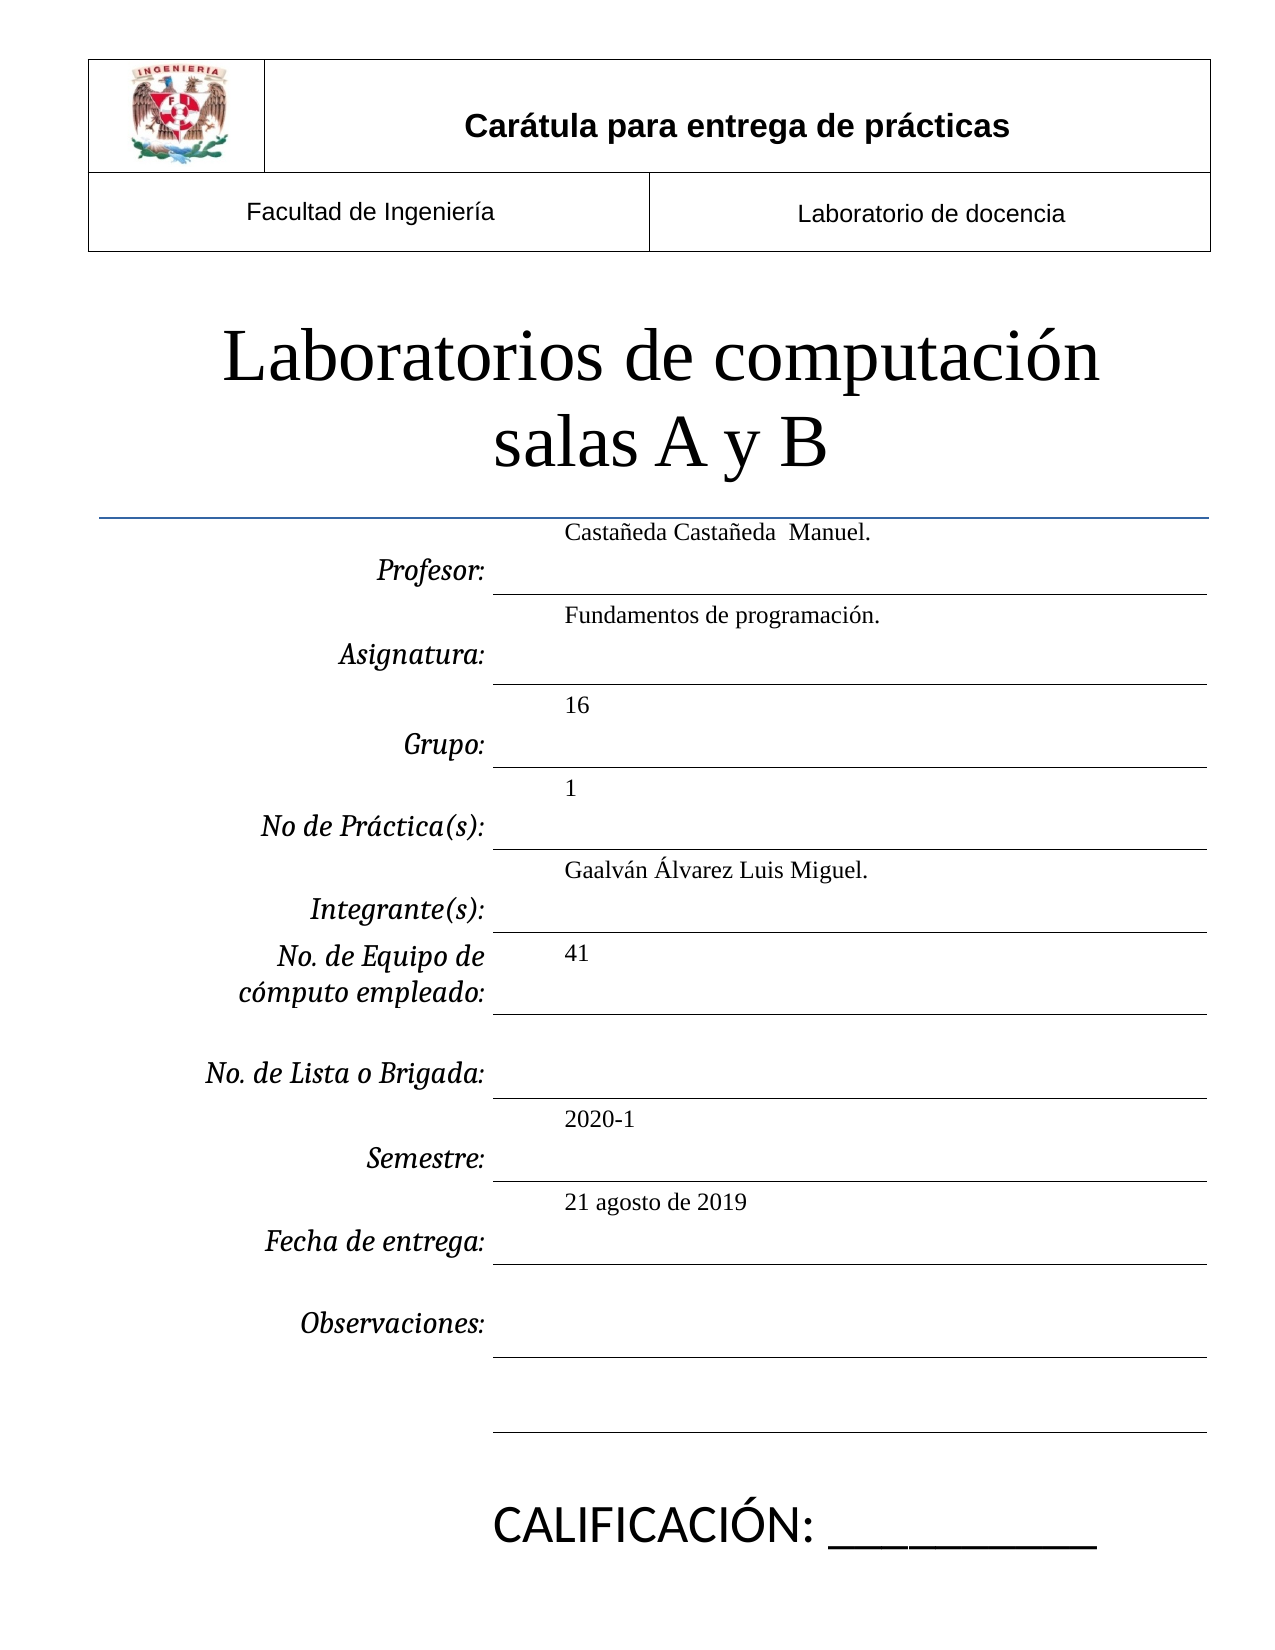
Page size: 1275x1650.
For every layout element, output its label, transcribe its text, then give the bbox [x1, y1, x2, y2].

table_cell No. de Equipo de cómputo empleado: [118, 932, 493, 1013]
table_cell 41 [493, 933, 1207, 1013]
table_cell 21 agosto de 2019 [493, 1182, 1207, 1263]
table_cell [493, 1015, 1207, 1098]
table_cell 1 [493, 768, 1207, 849]
table_header [493, 511, 1207, 517]
table_cell [493, 1358, 1207, 1432]
table_header Castañeda Castañeda Manuel. [493, 519, 1207, 594]
table_cell Integrante(s): [118, 849, 493, 932]
table_cell [118, 1357, 493, 1432]
text CALIFICACIÓN: __________ [118, 1489, 1205, 1556]
table_cell Fecha de entrega: [118, 1181, 493, 1263]
table_cell Facultad de Ingeniería [89, 173, 649, 251]
table_cell Observaciones: [118, 1264, 493, 1357]
table_cell No. de Lista o Brigada: [118, 1014, 493, 1098]
table_header Carátula para entrega de prácticas [265, 60, 1210, 172]
table_cell Semestre: [118, 1098, 493, 1181]
table_cell Laboratorio de docencia [650, 173, 1210, 251]
table_cell 16 [493, 685, 1207, 766]
table_cell Asignatura: [118, 594, 493, 684]
text salas A y B [118, 396, 1205, 482]
table_cell Grupo: [118, 684, 493, 766]
table_header [118, 511, 493, 517]
table_header Profesor: [118, 519, 493, 594]
table_cell [493, 1265, 1207, 1357]
table_cell No de Práctica(s): [118, 766, 493, 849]
text Laboratorios de computación [118, 310, 1205, 396]
table_cell 2020-1 [493, 1099, 1207, 1181]
table_cell Gaalván Álvarez Luis Miguel. [493, 850, 1207, 932]
table_header [89, 60, 264, 172]
table_cell Fundamentos de programación. [493, 595, 1207, 684]
